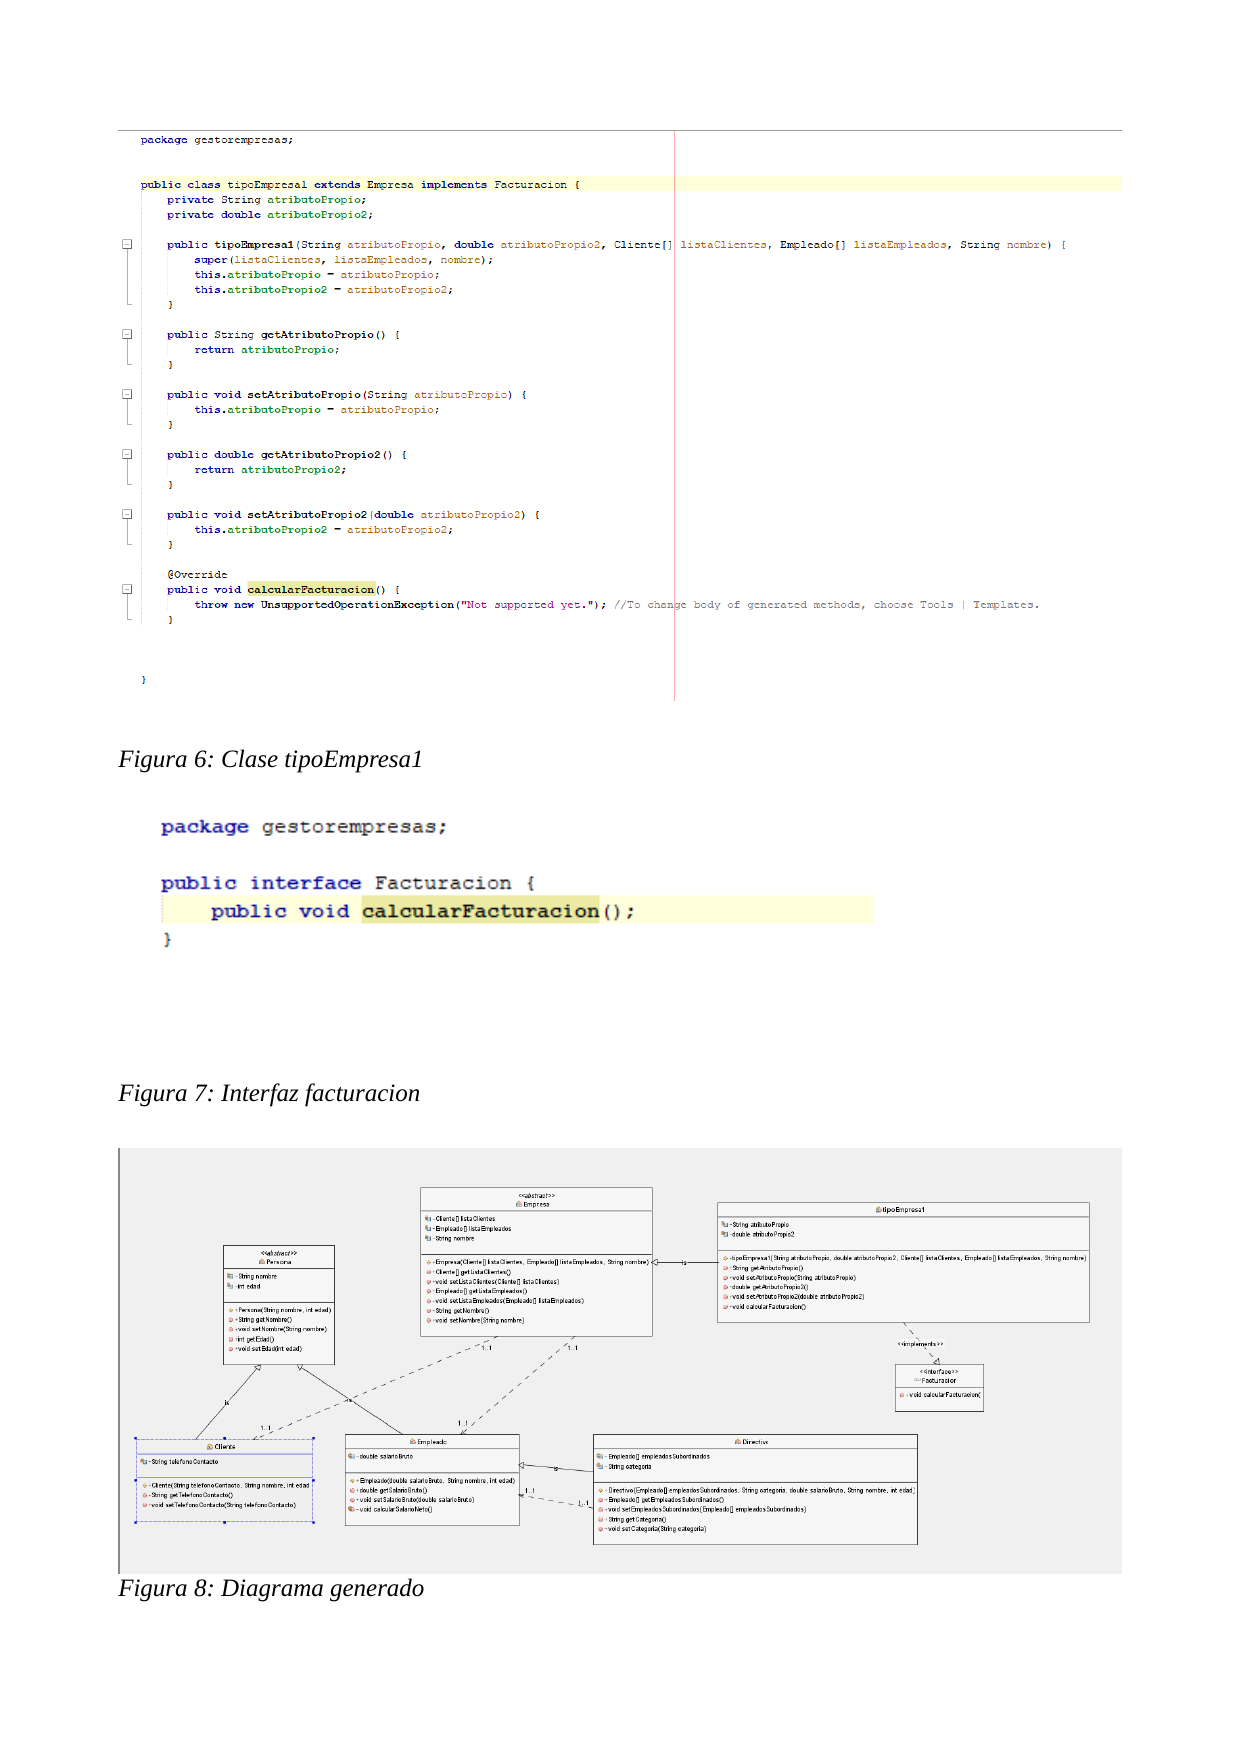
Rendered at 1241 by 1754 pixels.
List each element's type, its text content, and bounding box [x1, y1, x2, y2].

text Figura 8: Diagrama generado [118, 1574, 1122, 1602]
picture [118, 1148, 1123, 1574]
text Figura 7: Interfaz facturacion [118, 1079, 874, 1107]
picture [118, 814, 875, 1079]
picture [118, 130, 1123, 745]
text Figura 6: Clase tipoEmpresa1 [118, 745, 1122, 773]
